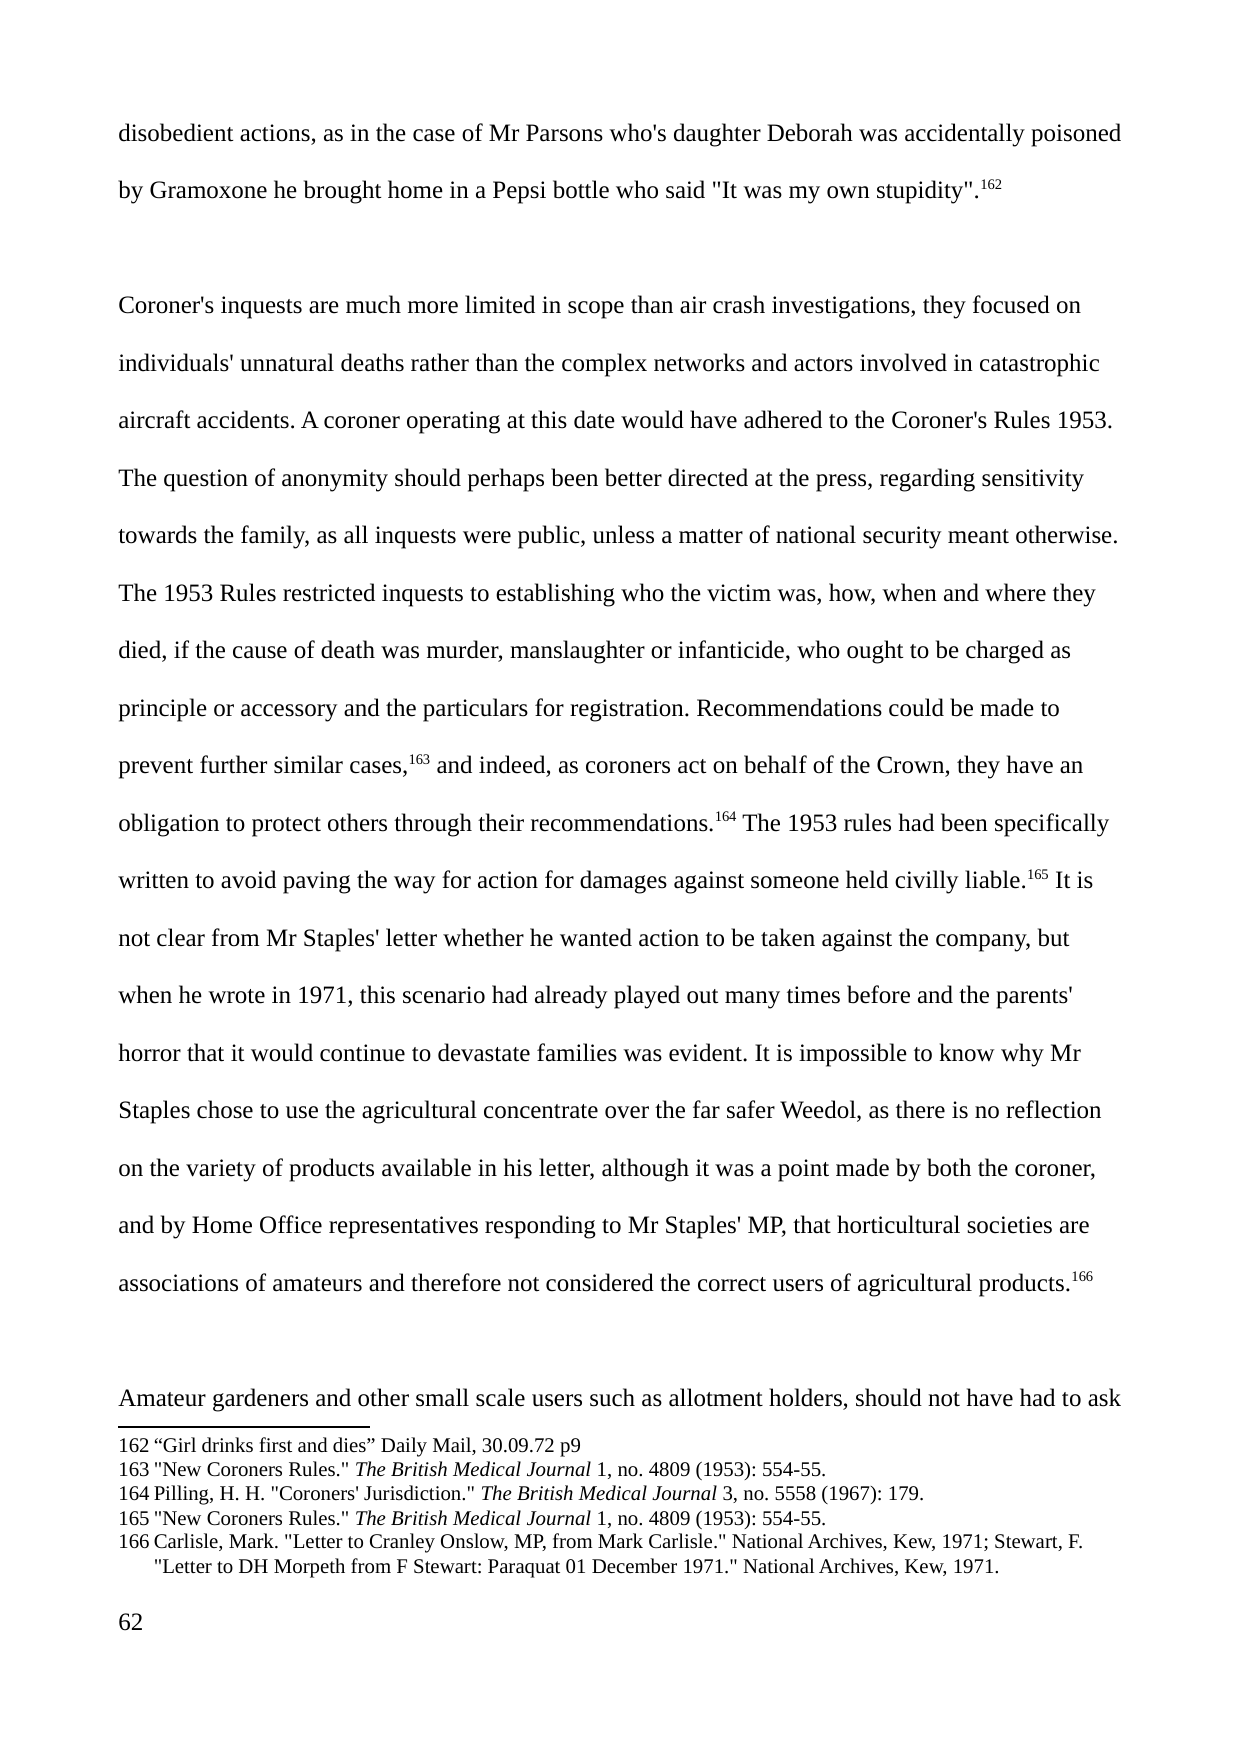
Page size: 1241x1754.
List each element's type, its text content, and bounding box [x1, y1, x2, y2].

text "New Coroners Rules." The British Medical Journal 1, no. 4809 (1953): 554-55. [118, 1505, 1122, 1529]
text “Girl drinks first and dies” Daily Mail, 30.09.72 p9 [118, 1433, 1122, 1457]
text disobedient actions, as in the case of Mr Parsons who's daughter Deborah was accidentally poisoned by Gramoxone he brought home in a Pepsi bottle who said "It was my own stupidity". [118, 118, 1122, 204]
text Amateur gardeners and other small scale users such as allotment holders, should not have had to ask [118, 1383, 1122, 1412]
text Coroner's inquests are much more limited in scope than air crash investigations, they focused on individuals' unnatural deaths rather than the complex networks and actors involved in catastrophic aircraft accidents. A coroner operating at this date would have adhered to the Coroner's Rules 1953. The question of anonymity should perhaps been better directed at the press, regarding sensitivity towards the family, as all inquests were public, unless a matter of national security meant otherwise. The 1953 Rules restricted inquests to establishing who the victim was, how, when and where they died, if the cause of death was murder, manslaughter or infanticide, who ought to be charged as principle or accessory and the particulars for registration. Recommendations could be made to prevent further similar cases, and indeed, as coroners act on behalf of the Crown, they have an obligation to protect others through their recommendations. The 1953 rules had been specifically written to avoid paving the way for action for damages against someone held civilly liable. It is not clear from Mr Staples' letter whether he wanted action to be taken against the company, but when he wrote in 1971, this scenario had already played out many times before and the parents' horror that it would continue to devastate families was evident. It is impossible to know why Mr Staples chose to use the agricultural concentrate over the far safer Weedol, as there is no reflection on the variety of products available in his letter, although it was a point made by both the coroner, and by Home Office representatives responding to Mr Staples' MP, that horticultural societies are associations of amateurs and therefore not considered the correct users of agricultural products. [118, 291, 1122, 1297]
text Carlisle, Mark. "Letter to Cranley Onslow, MP, from Mark Carlisle." National Archives, Kew, 1971; Stewart, F. "Letter to DH Morpeth from F Stewart: Paraquat 01 December 1971." National Archives, Kew, 1971. [118, 1529, 1122, 1578]
text "New Coroners Rules." The British Medical Journal 1, no. 4809 (1953): 554-55. [118, 1457, 1122, 1481]
text Pilling, H. H. "Coroners' Jurisdiction." The British Medical Journal 3, no. 5558 (1967): 179. [118, 1481, 1122, 1505]
